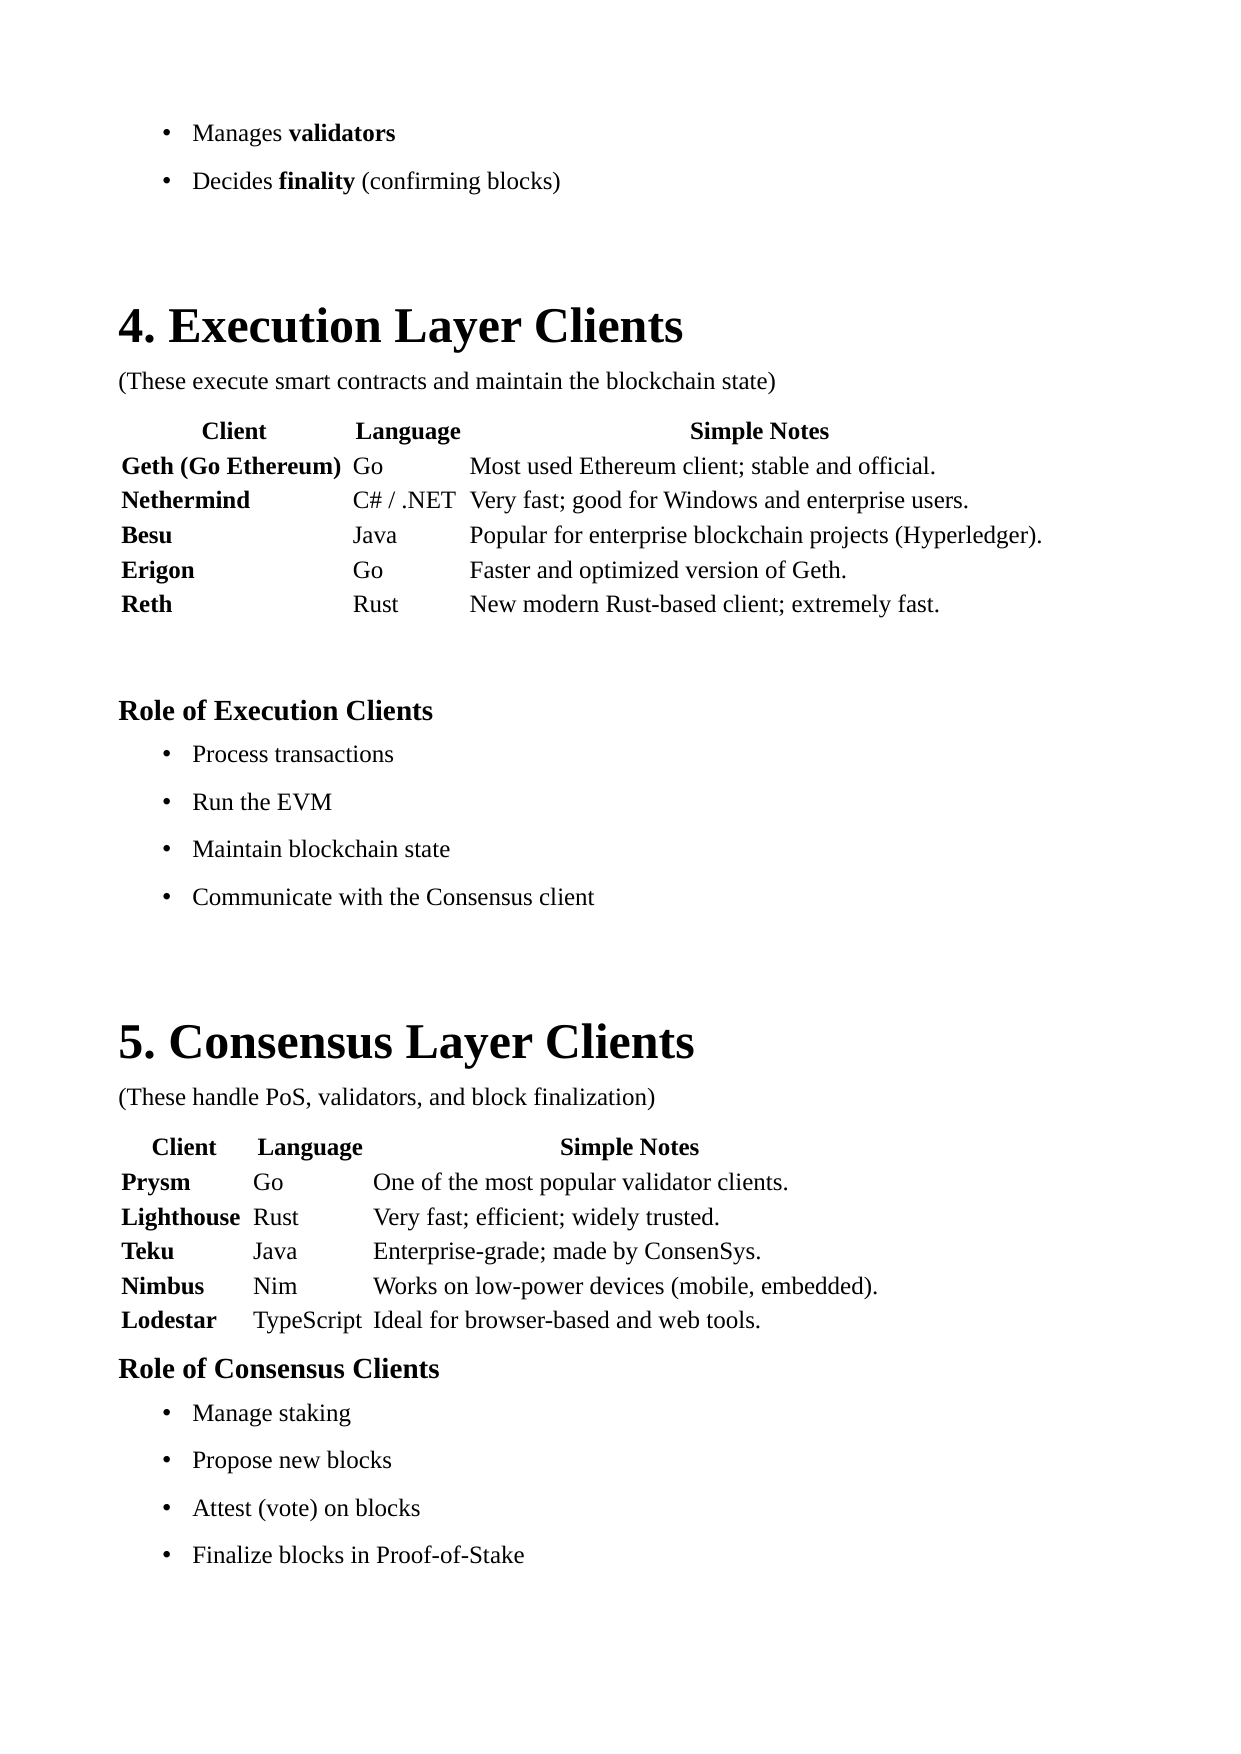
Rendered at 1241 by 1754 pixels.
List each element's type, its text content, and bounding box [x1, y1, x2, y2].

table_cell Very fast; good for Windows and enterprise users. [466, 483, 1053, 517]
list Communicate with the Consensus client [162, 882, 1122, 911]
table_cell Java [350, 517, 466, 552]
table_cell C# / .NET [350, 483, 466, 517]
table_cell Nethermind [118, 483, 350, 517]
subtitle Role of Consensus Clients [118, 1352, 1122, 1385]
table_cell Nimbus [118, 1268, 250, 1302]
table_cell Lighthouse [118, 1199, 250, 1233]
list Process transactions [162, 739, 1122, 768]
table_cell Most used Ethereum client; stable and official. [466, 448, 1053, 483]
list Maintain blockchain state [162, 834, 1122, 863]
table_cell TypeScript [250, 1303, 370, 1337]
list Attest (vote) on blocks [162, 1493, 1122, 1522]
subtitle 4. Execution Layer Clients [118, 296, 1122, 353]
table_header Simple Notes [466, 414, 1053, 448]
table_cell Ideal for browser-based and web tools. [370, 1303, 889, 1337]
table_cell Go [250, 1164, 370, 1199]
table_cell Nim [250, 1268, 370, 1302]
table_cell Java [250, 1233, 370, 1268]
table_header Language [250, 1130, 370, 1164]
table_header Language [350, 414, 466, 448]
table_cell Works on low-power devices (mobile, embedded). [370, 1268, 889, 1302]
table_cell Besu [118, 517, 350, 552]
table_cell Erigon [118, 552, 350, 586]
list Manage staking [162, 1398, 1122, 1426]
table_cell Rust [350, 586, 466, 621]
text (These execute smart contracts and maintain the blockchain state) [118, 366, 1122, 394]
table_cell Enterprise-grade; made by ConsenSys. [370, 1233, 889, 1268]
table_header Simple Notes [370, 1130, 889, 1164]
table_cell Very fast; efficient; widely trusted. [370, 1199, 889, 1233]
table_cell Reth [118, 586, 350, 621]
list Finalize blocks in Proof-of-Stake [162, 1541, 1122, 1569]
table_cell Go [350, 448, 466, 483]
list Decides finality (confirming blocks) [162, 166, 1122, 194]
subtitle Role of Execution Clients [118, 693, 1122, 727]
list Manages validators [162, 118, 1122, 147]
list Propose new blocks [162, 1445, 1122, 1474]
table_cell One of the most popular validator clients. [370, 1164, 889, 1199]
table_cell Prysm [118, 1164, 250, 1199]
subtitle 5. Consensus Layer Clients [118, 1012, 1122, 1069]
table_cell Lodestar [118, 1303, 250, 1337]
table_cell Faster and optimized version of Geth. [466, 552, 1053, 586]
table_cell Geth (Go Ethereum) [118, 448, 350, 483]
list Run the EVM [162, 787, 1122, 815]
table_cell Popular for enterprise blockchain projects (Hyperledger). [466, 517, 1053, 552]
table_cell Go [350, 552, 466, 586]
table_header Client [118, 414, 350, 448]
table_cell Teku [118, 1233, 250, 1268]
text (These handle PoS, validators, and block finalization) [118, 1082, 1122, 1111]
table_header Client [118, 1130, 250, 1164]
table_cell New modern Rust-based client; extremely fast. [466, 586, 1053, 621]
table_cell Rust [250, 1199, 370, 1233]
